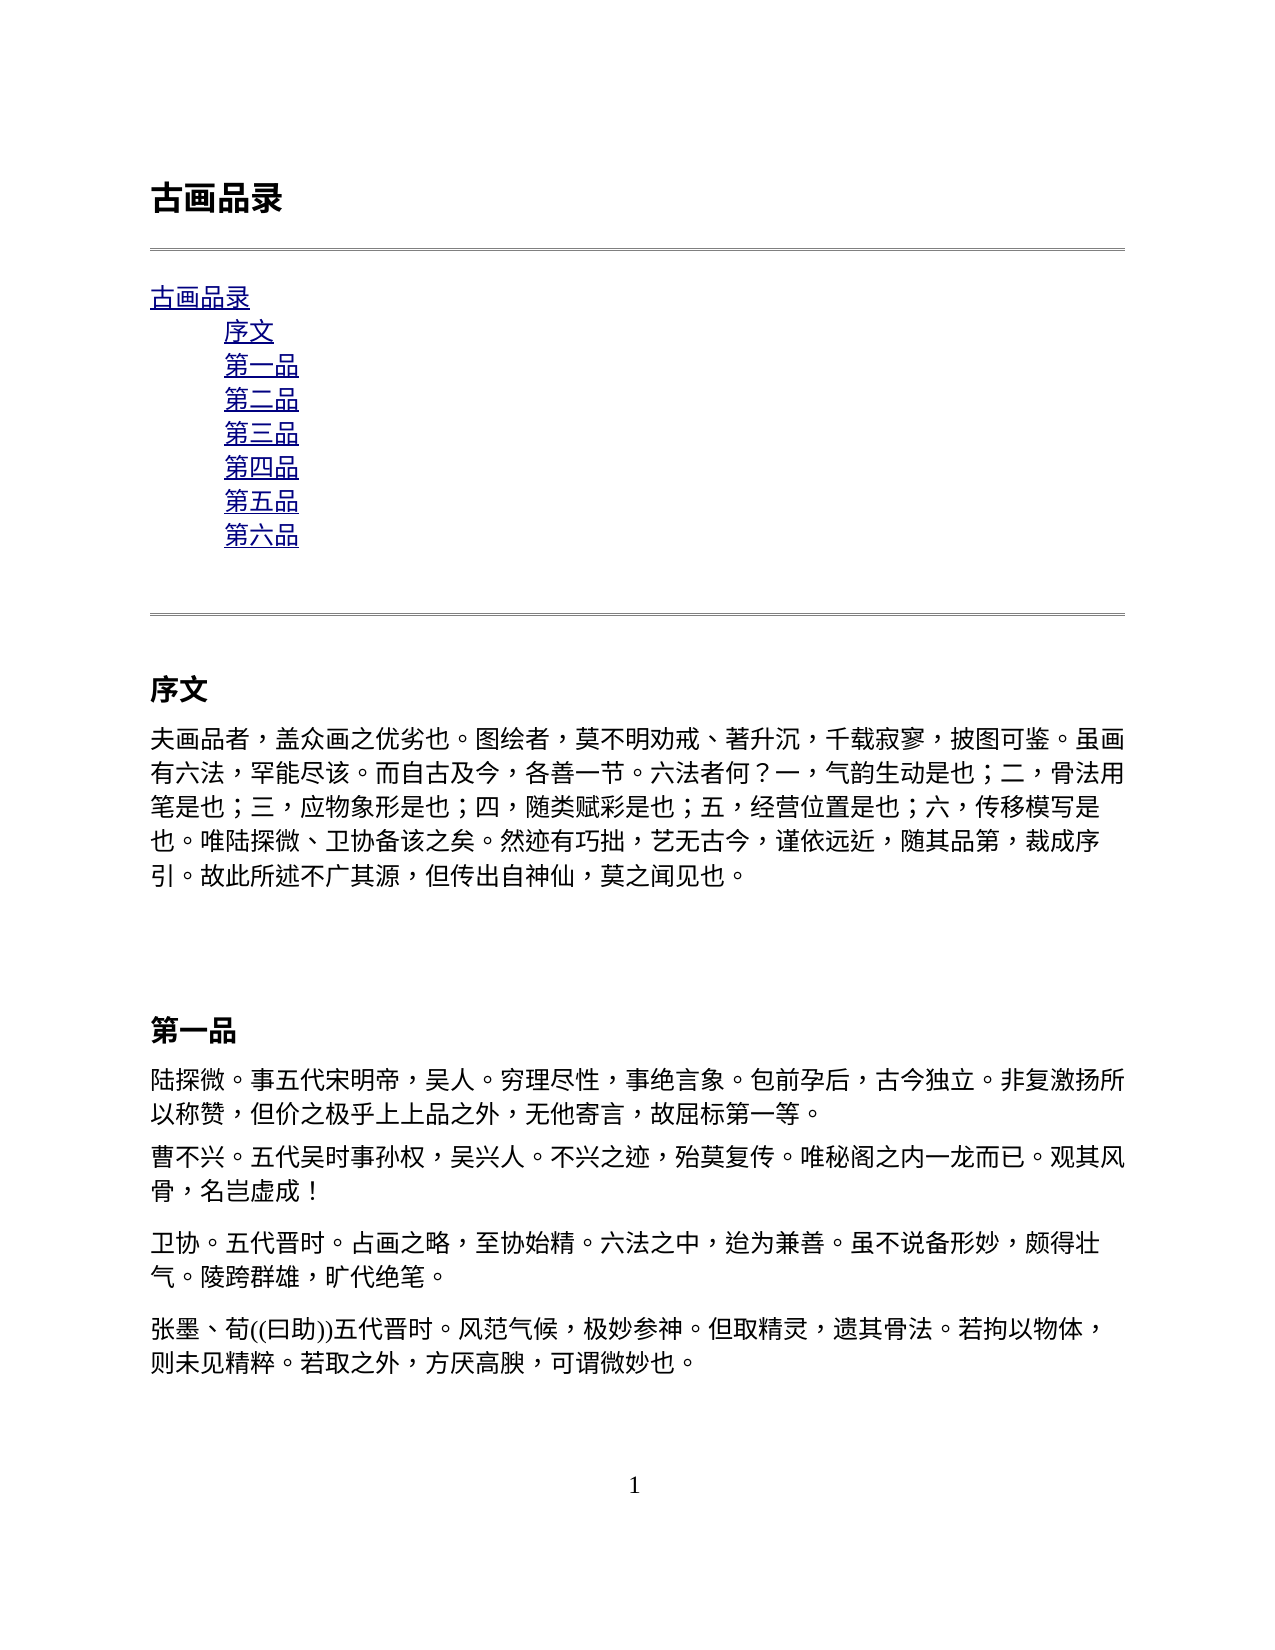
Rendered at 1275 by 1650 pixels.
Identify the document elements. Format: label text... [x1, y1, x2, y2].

subtitle 序文 [150, 670, 1125, 709]
subtitle 第一品 [150, 1011, 1125, 1050]
text 夫画品者，盖众画之优劣也。图绘者，莫不明劝戒、著升沉，千载寂寥，披图可鉴。虽画有六法，罕能尽该。而自古及今，各善一节。六法者何？一，气韵生动是也；二，骨法用笔是也；三，应物象形是也；四，随类赋彩是也；五，经营位置是也；六，传移模写是也。唯陆探微、卫协备该之矣。然迹有巧拙，艺无古今，谨依远近，随其品第，裁成序引。故此所述不广其源，但传出自神仙，莫之闻见也。 [150, 722, 1125, 892]
text 陆探微。事五代宋明帝，吴人。穷理尽性，事绝言象。包前孕后，古今独立。非复激扬所以称赞，但价之极乎上上品之外，无他寄言，故屈标第一等。 [150, 1063, 1125, 1131]
text 张墨、荀((曰助))五代晋时。风范气候，极妙参神。但取精灵，遗其骨法。若拘以物体，则未见精粹。若取之外，方厌高腴，可谓微妙也。 [150, 1312, 1125, 1380]
text 卫协。五代晋时。占画之略，至协始精。六法之中，迨为兼善。虽不说备形妙，颇得壮气。陵跨群雄，旷代绝笔。 [150, 1226, 1125, 1294]
text 曹不兴。五代吴时事孙权，吴兴人。不兴之迹，殆莫复传。唯秘阁之内一龙而已。观其风骨，名岂虚成！ [150, 1140, 1125, 1208]
text 古画品录 序文 第一品 第二品 第三品 第四品 第五品 第六品 [150, 279, 1125, 552]
subtitle 古画品录 [150, 175, 1125, 221]
